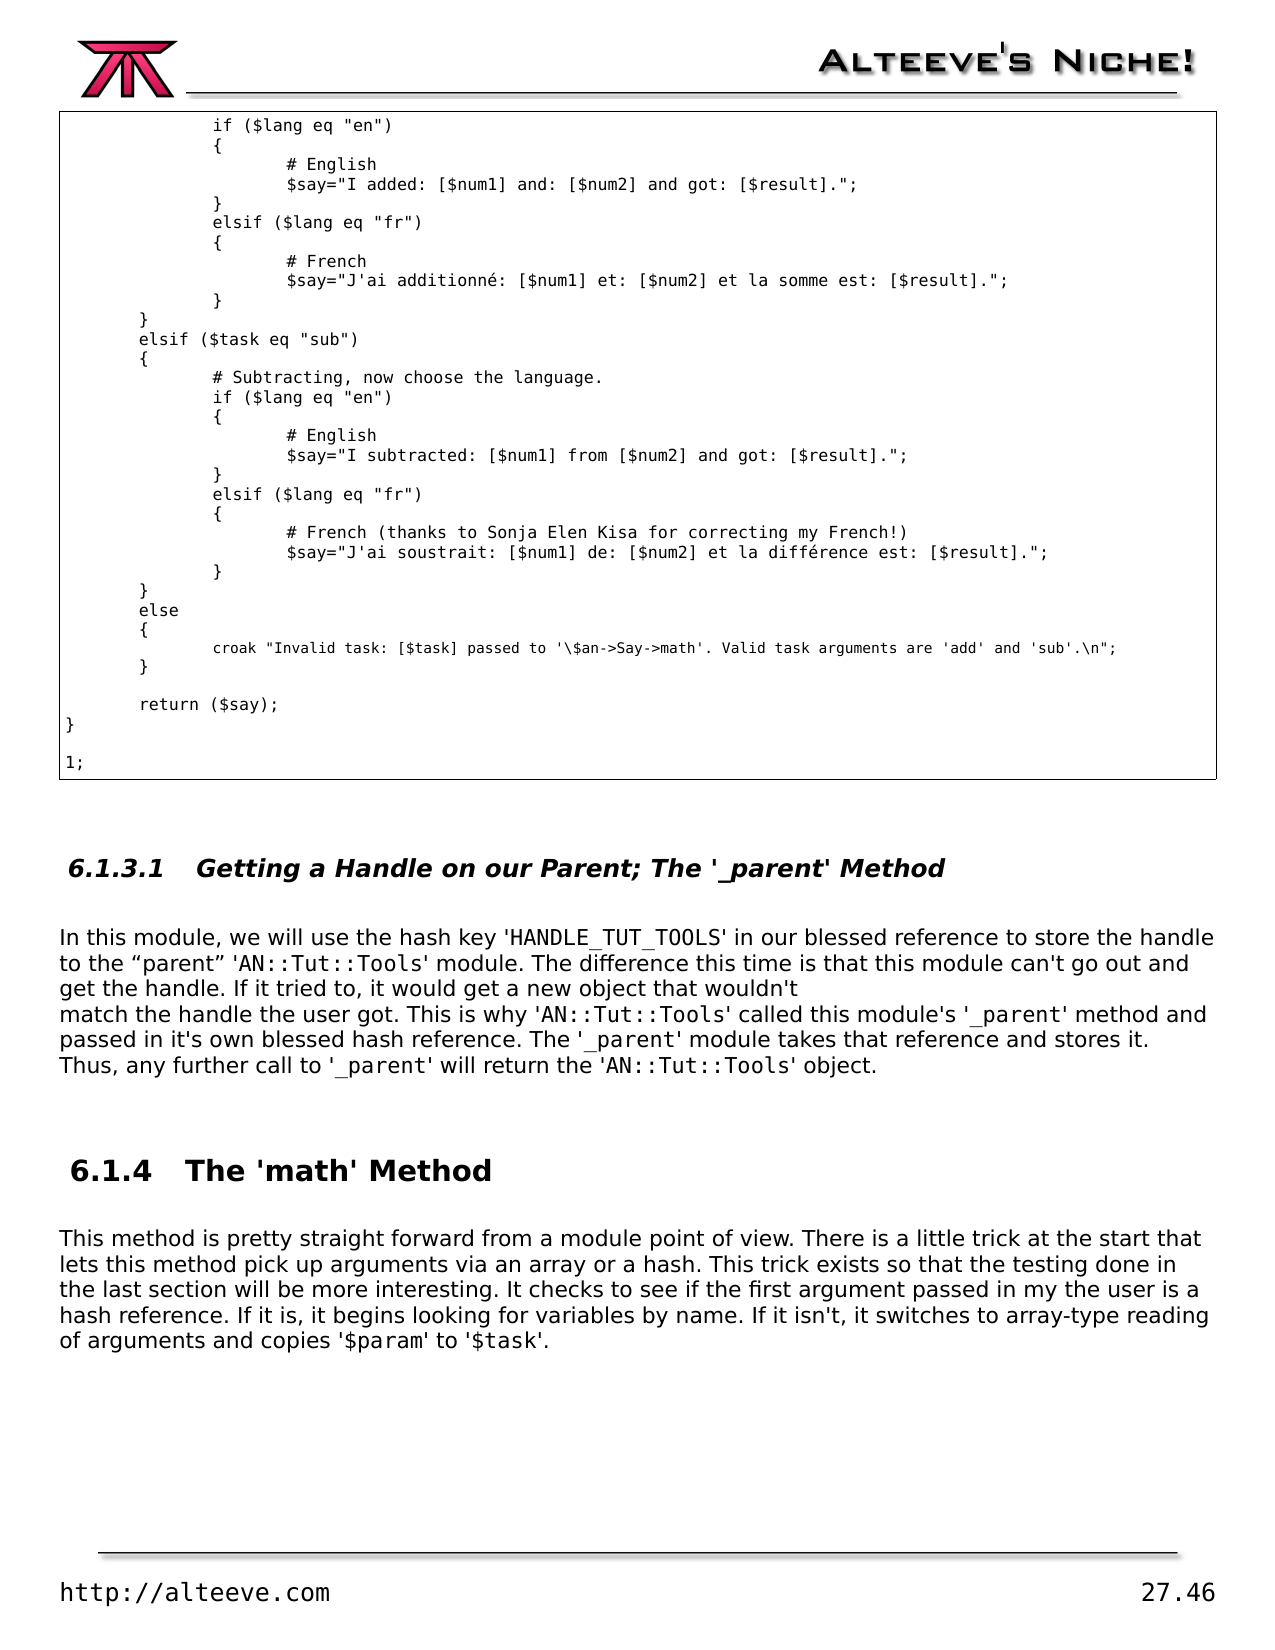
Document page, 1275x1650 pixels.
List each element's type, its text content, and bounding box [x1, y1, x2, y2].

picture [76, 1545, 1199, 1589]
text In this module, we will use the hash key 'HANDLE_TUT_TOOLS' in our blessed reference to store the handle to the “parent” 'AN::Tut::Tools' module. The difference this time is that this module can't go out and get the handle. If it tried to, it would get a new object that wouldn't [59, 925, 1216, 1002]
subtitle The 'math' Method [59, 1154, 1216, 1188]
text match the handle the user got. This is why 'AN::Tut::Tools' called this module's '_parent' method and passed in it's own blessed hash reference. The '_parent' module takes that reference and stores it. Thus, any further call to '_parent' will return the 'AN::Tut::Tools' object. [59, 1002, 1216, 1078]
picture [76, 39, 1199, 99]
text This method is pretty straight forward from a module point of view. There is a little trick at the start that lets this method pick up arguments via an array or a hash. This trick exists so that the testing done in the last section will be more interesting. It checks to see if the first argument passed in my the user is a hash reference. If it is, it begins looking for variables by name. If it isn't, it switches to array-type reading of arguments and copies '$param' to '$task'. [59, 1226, 1216, 1354]
subtitle Getting a Handle on our Parent; The '_parent' Method [59, 854, 1216, 883]
table_cell if ($lang eq "en") { # English $say="I added: [$num1] and: [$num2] and got: [$result]."; } elsif ($lang eq "fr") { # French $say="J'ai additionné: [$num1] et: [$num2] et la somme est: [$result]."; } } elsif ($task eq "sub") { # Subtracting, now choose the language. if ($lang eq "en") { # English $say="I subtracted: [$num1] from [$num2] and got: [$result]."; } elsif ($lang eq "fr") { # French (thanks to Sonja Elen Kisa for correcting my French!) $say="J'ai soustrait: [$num1] de: [$num2] et la différence est: [$result]."; } } else { croak "Invalid task: [$task] passed to '\$an->Say->math'. Valid task arguments are 'add' and 'sub'.\n"; } return ($say); } 1; [60, 112, 1216, 778]
